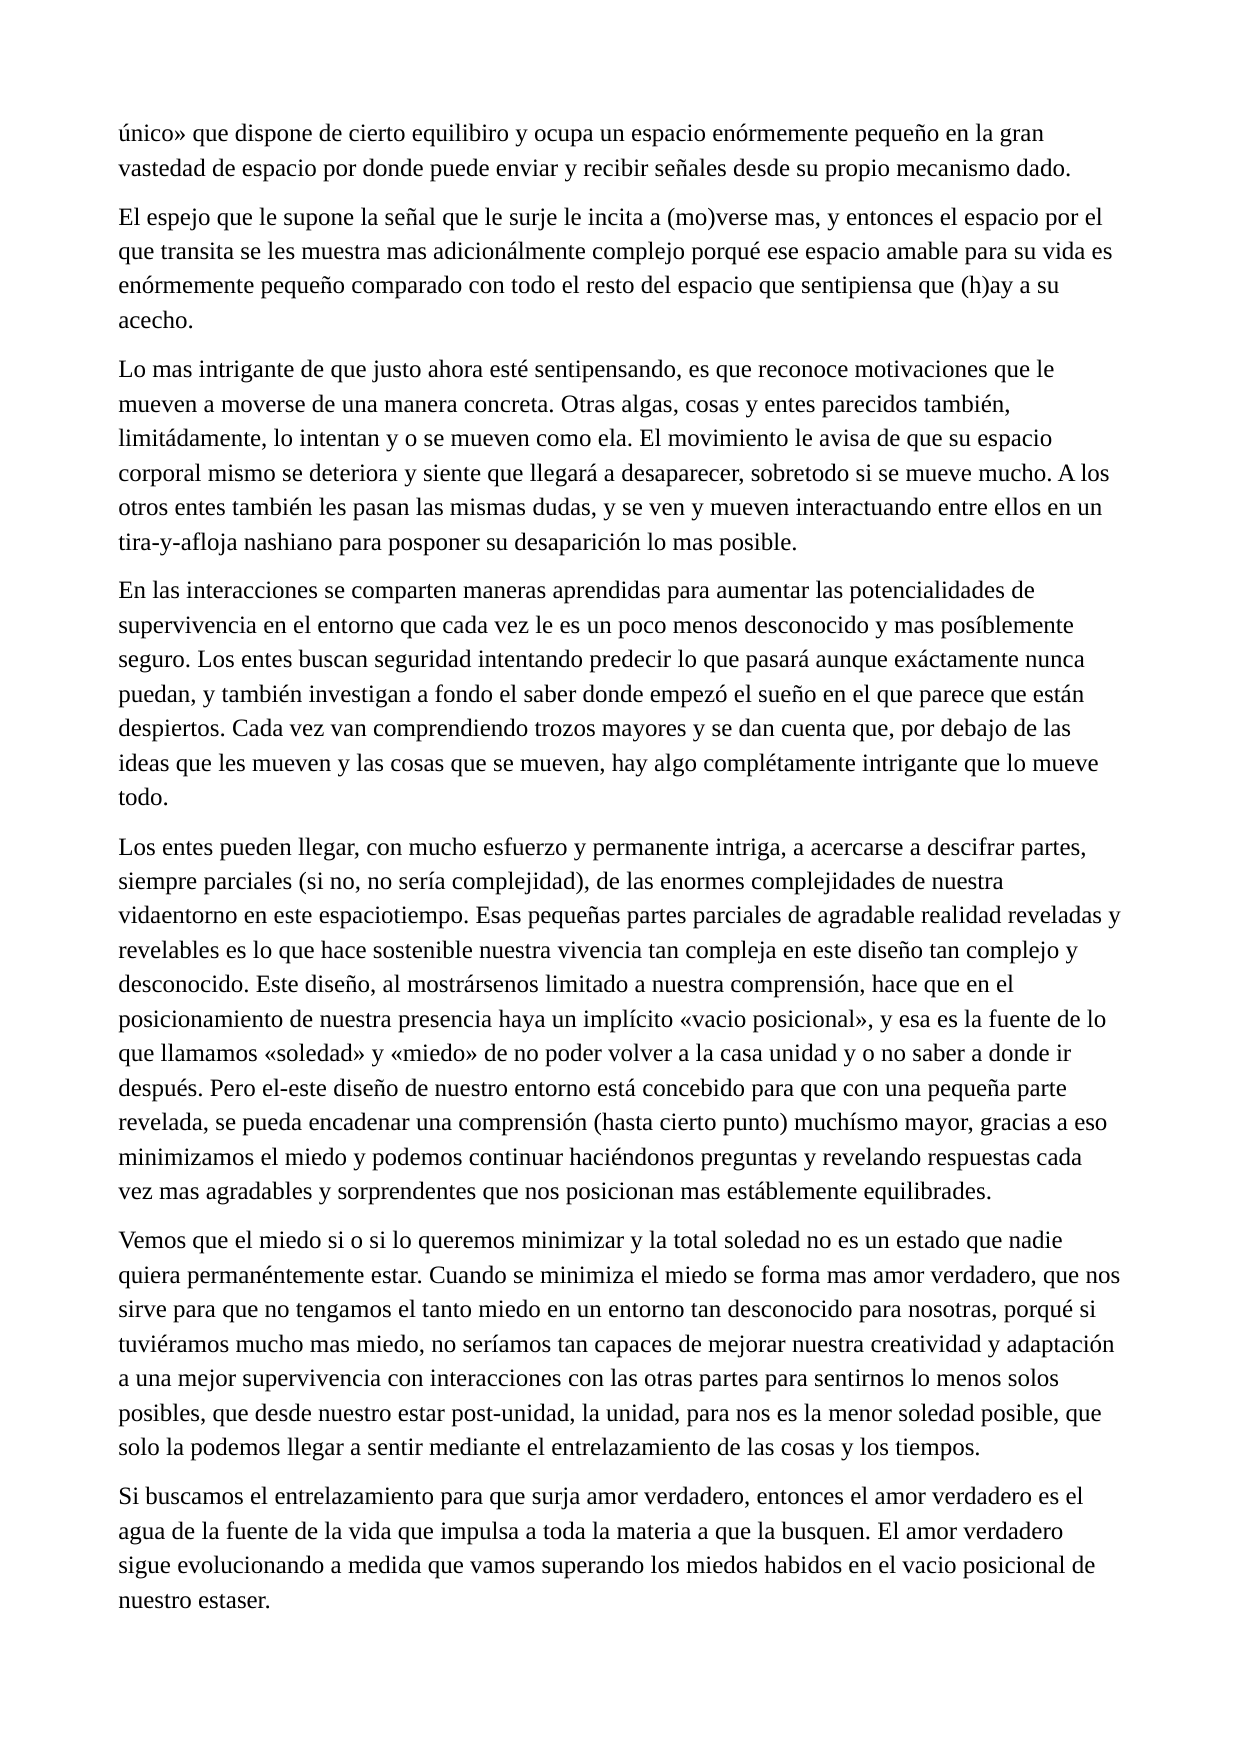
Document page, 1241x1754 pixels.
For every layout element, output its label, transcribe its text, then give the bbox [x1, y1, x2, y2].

text Vemos que el miedo si o si lo queremos minimizar y la total soledad no es un estado que nadie quiera permanéntemente estar. Cuando se minimiza el miedo se forma mas amor verdadero, que nos sirve para que no tengamos el tanto miedo en un entorno tan desconocido para nosotras, porqué si tuviéramos mucho mas miedo, no seríamos tan capaces de mejorar nuestra creatividad y adaptación a una mejor supervivencia con interacciones con las otras partes para sentirnos lo menos solos posibles, que desde nuestro estar post-unidad, la unidad, para nos es la menor soledad posible, que solo la podemos llegar a sentir mediante el entrelazamiento de las cosas y los tiempos. [118, 1225, 1122, 1461]
text Lo mas intrigante de que justo ahora esté sentipensando, es que reconoce motivaciones que le mueven a moverse de una manera concreta. Otras algas, cosas y entes parecidos también, limitádamente, lo intentan y o se mueven como ela. El movimiento le avisa de que su espacio corporal mismo se deteriora y siente que llegará a desaparecer, sobretodo si se mueve mucho. A los otros entes también les pasan las mismas dudas, y se ven y mueven interactuando entre ellos en un tira-y-afloja nashiano para posponer su desaparición lo mas posible. [118, 354, 1122, 555]
text Los entes pueden llegar, con mucho esfuerzo y permanente intriga, a acercarse a descifrar partes, siempre parciales (si no, no sería complejidad), de las enormes complejidades de nuestra vidaentorno en este espaciotiempo. Esas pequeñas partes parciales de agradable realidad reveladas y revelables es lo que hace sostenible nuestra vivencia tan compleja en este diseño tan complejo y desconocido. Este diseño, al mostrársenos limitado a nuestra comprensión, hace que en el posicionamiento de nuestra presencia haya un implícito «vacio posicional», y esa es la fuente de lo que llamamos «soledad» y «miedo» de no poder volver a la casa unidad y o no saber a donde ir después. Pero el-este diseño de nuestro entorno está concebido para que con una pequeña parte revelada, se pueda encadenar una comprensión (hasta cierto punto) muchísmo mayor, gracias a eso minimizamos el miedo y podemos continuar haciéndonos preguntas y revelando respuestas cada vez mas agradables y sorprendentes que nos posicionan mas estáblemente equilibrades. [118, 832, 1122, 1205]
text En las interacciones se comparten maneras aprendidas para aumentar las potencialidades de supervivencia en el entorno que cada vez le es un poco menos desconocido y mas posíblemente seguro. Los entes buscan seguridad intentando predecir lo que pasará aunque exáctamente nunca puedan, y también investigan a fondo el saber donde empezó el sueño en el que parece que están despiertos. Cada vez van comprendiendo trozos mayores y se dan cuenta que, por debajo de las ideas que les mueven y las cosas que se mueven, hay algo complétamente intrigante que lo mueve todo. [118, 576, 1122, 811]
text El espejo que le supone la señal que le surje le incita a (mo)verse mas, y entonces el espacio por el que transita se les muestra mas adicionálmente complejo porqué ese espacio amable para su vida es enórmemente pequeño comparado con todo el resto del espacio que sentipiensa que (h)ay a su acecho. [118, 202, 1122, 334]
text único» que dispone de cierto equilibiro y ocupa un espacio enórmemente pequeño en la gran vastedad de espacio por donde puede enviar y recibir señales desde su propio mecanismo dado. [118, 118, 1122, 181]
text Si buscamos el entrelazamiento para que surja amor verdadero, entonces el amor verdadero es el agua de la fuente de la vida que impulsa a toda la materia a que la busquen. El amor verdadero sigue evolucionando a medida que vamos superando los miedos habidos en el vacio posicional de nuestro estaser. [118, 1481, 1122, 1613]
